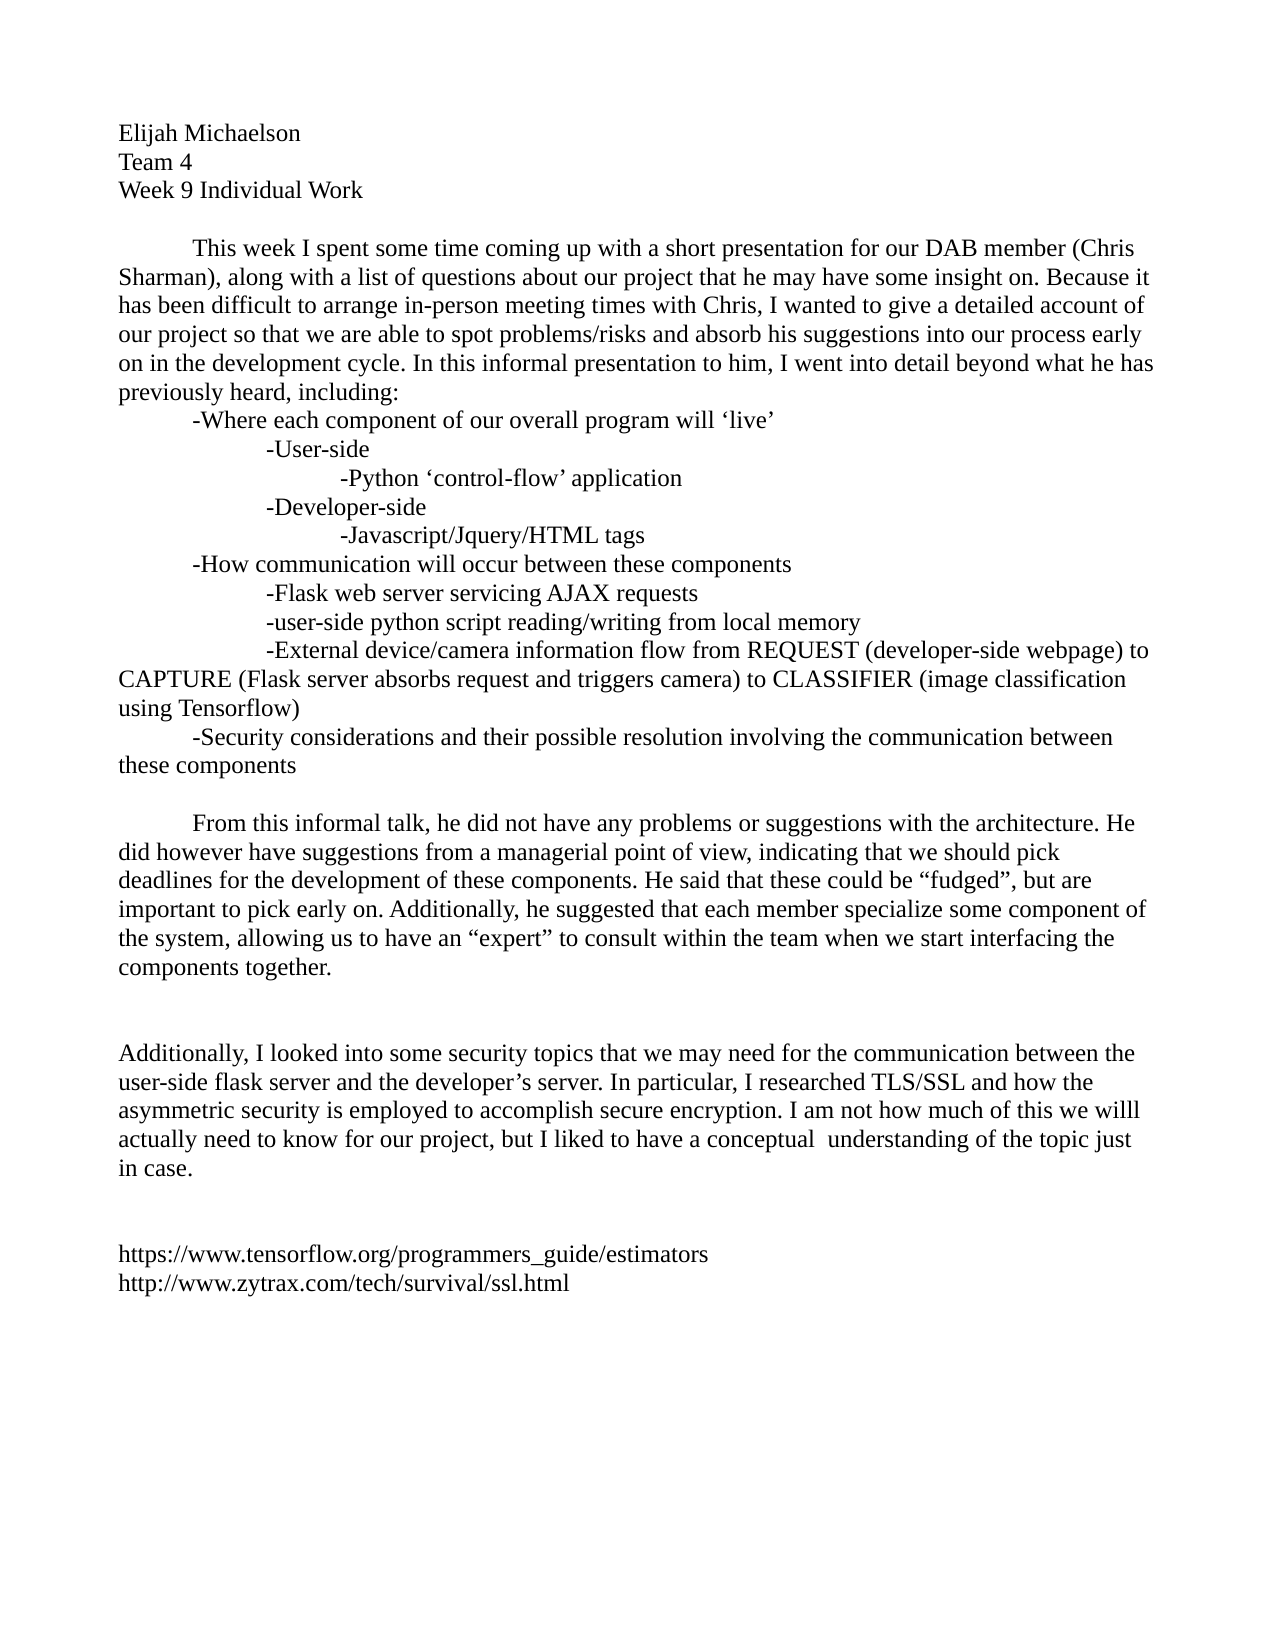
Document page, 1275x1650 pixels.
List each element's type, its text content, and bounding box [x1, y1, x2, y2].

text Elijah Michaelson [118, 118, 1157, 147]
text http://www.zytrax.com/tech/survival/ssl.html [118, 1268, 1157, 1297]
text Week 9 Individual Work [118, 176, 1157, 204]
text -Javascript/Jquery/HTML tags [118, 521, 1157, 549]
text From this informal talk, he did not have any problems or suggestions with the architecture. He did however have suggestions from a managerial point of view, indicating that we should pick deadlines for the development of these components. He said that these could be “fudged”, but are important to pick early on. Additionally, he suggested that each member specialize some component of the system, allowing us to have an “expert” to consult within the team when we start interfacing the components together. [118, 808, 1157, 981]
text -User-side [118, 434, 1157, 463]
text https://www.tensorflow.org/programmers_guide/estimators [118, 1239, 1157, 1268]
text -Where each component of our overall program will ‘live’ [118, 406, 1157, 434]
text -user-side python script reading/writing from local memory [118, 607, 1157, 636]
text This week I spent some time coming up with a short presentation for our DAB member (Chris Sharman), along with a list of questions about our project that he may have some insight on. Because it has been difficult to arrange in-person meeting times with Chris, I wanted to give a detailed account of our project so that we are able to spot problems/risks and absorb his suggestions into our process early on in the development cycle. In this informal presentation to him, I went into detail beyond what he has previously heard, including: [118, 233, 1157, 406]
text Additionally, I looked into some security topics that we may need for the communication between the user-side flask server and the developer’s server. In particular, I researched TLS/SSL and how the asymmetric security is employed to accomplish secure encryption. I am not how much of this we willl actually need to know for our project, but I liked to have a conceptual understanding of the topic just in case. [118, 1038, 1157, 1182]
text -Flask web server servicing AJAX requests [118, 578, 1157, 607]
text -Developer-side [118, 492, 1157, 521]
text -External device/camera information flow from REQUEST (developer-side webpage) to CAPTURE (Flask server absorbs request and triggers camera) to CLASSIFIER (image classification using Tensorflow) [118, 636, 1157, 722]
text Team 4 [118, 147, 1157, 176]
text -Security considerations and their possible resolution involving the communication between these components [118, 722, 1157, 779]
text -How communication will occur between these components [118, 549, 1157, 578]
text -Python ‘control-flow’ application [118, 463, 1157, 492]
